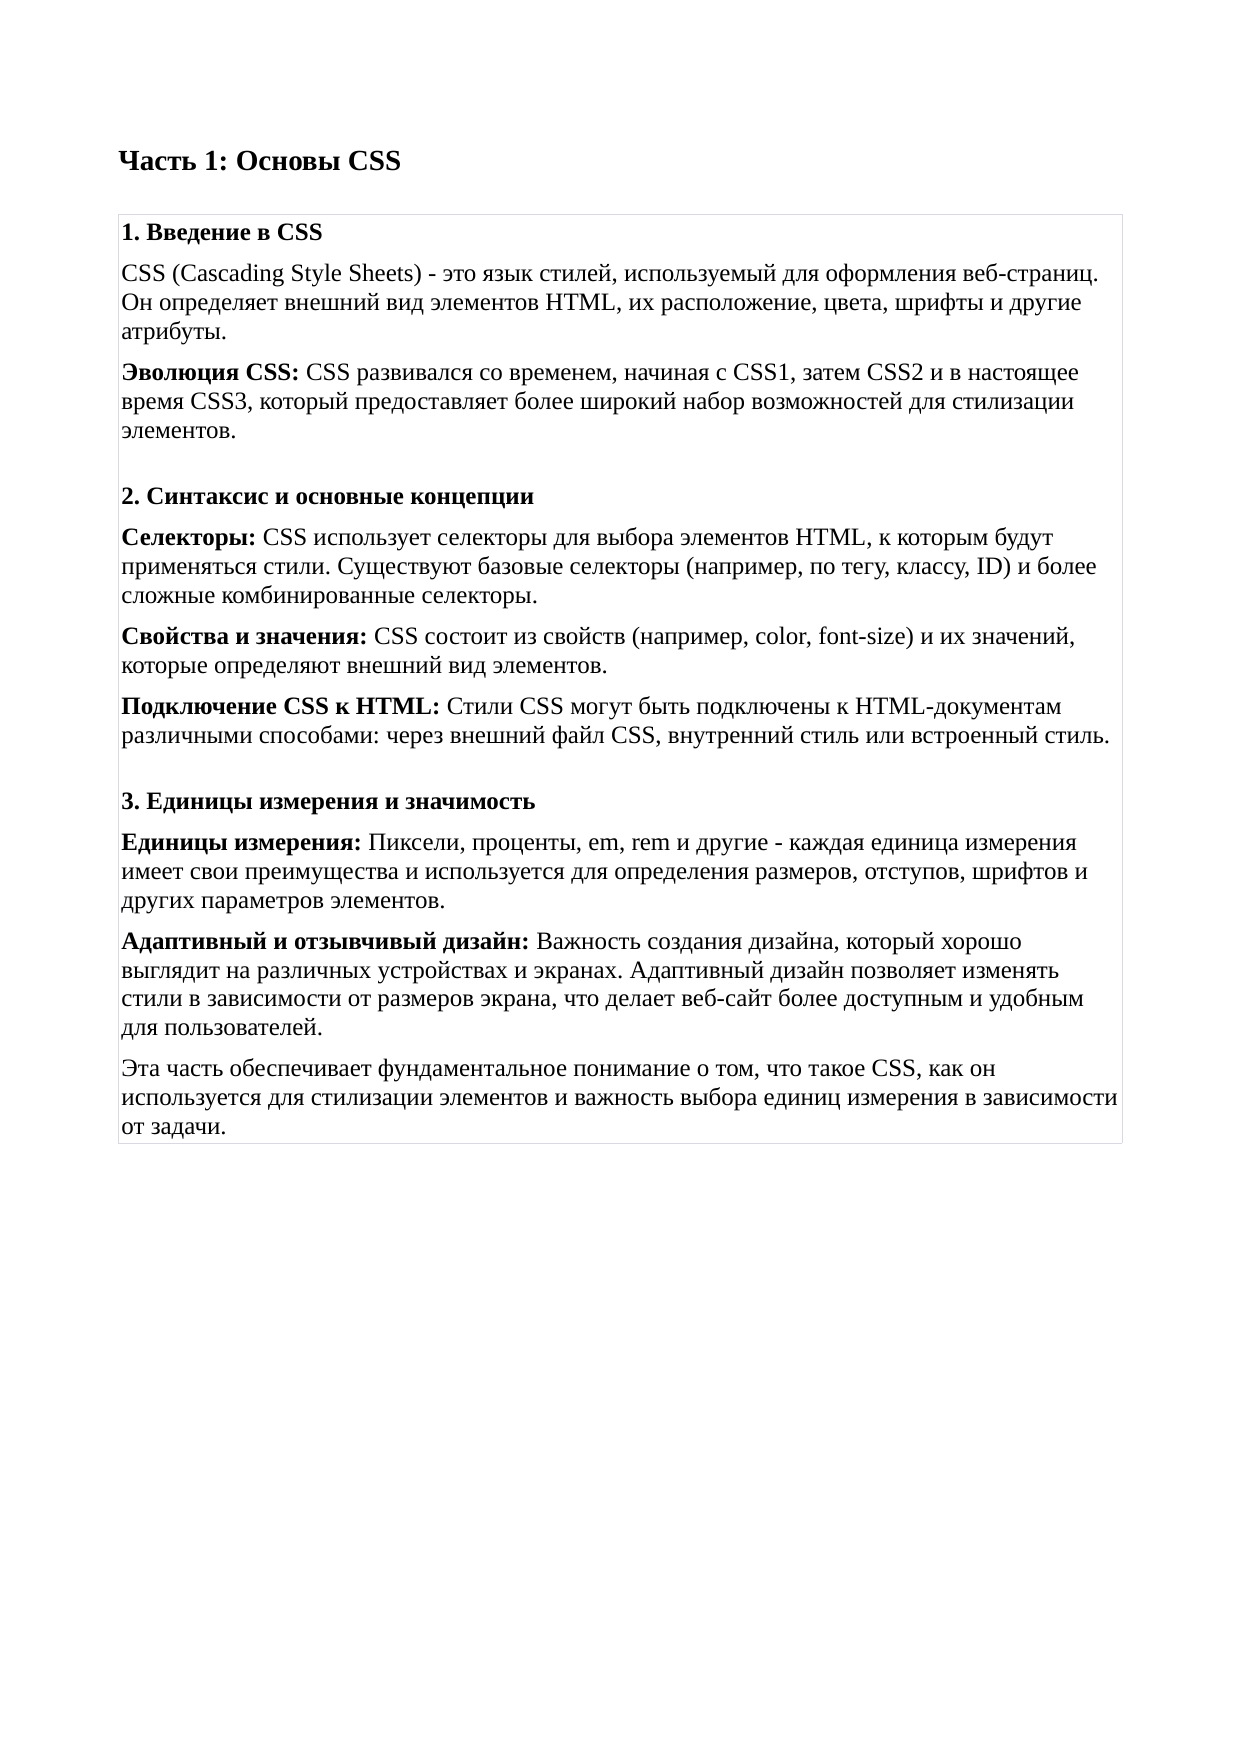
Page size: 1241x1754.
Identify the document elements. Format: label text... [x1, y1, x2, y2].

subtitle 2. Синтаксис и основные концепции [119, 478, 1122, 510]
text Селекторы: CSS использует селекторы для выбора элементов HTML, к которым будут применяться стили. Существуют базовые селекторы (например, по тегу, классу, ID) и более сложные комбинированные селекторы. [119, 519, 1122, 608]
text CSS (Cascading Style Sheets) - это язык стилей, используемый для оформления веб-страниц. Он определяет внешний вид элементов HTML, их расположение, цвета, шрифты и другие атрибуты. [119, 255, 1122, 345]
text Свойства и значения: CSS состоит из свойств (например, color, font-size) и их значений, которые определяют внешний вид элементов. [119, 618, 1122, 678]
subtitle 3. Единицы измерения и значимость [119, 783, 1122, 815]
subtitle Часть 1: Основы CSS [118, 143, 1122, 177]
text Единицы измерения: Пиксели, проценты, em, rem и другие - каждая единица измерения имеет свои преимущества и используется для определения размеров, отступов, шрифтов и других параметров элементов. [119, 824, 1122, 913]
subtitle 1. Введение в CSS [119, 215, 1122, 246]
text Эволюция CSS: CSS развивался со временем, начиная с CSS1, затем CSS2 и в настоящее время CSS3, который предоставляет более широкий набор возможностей для стилизации элементов. [119, 354, 1122, 443]
text Эта часть обеспечивает фундаментальное понимание о том, что такое CSS, как он используется для стилизации элементов и важность выбора единиц измерения в зависимости от задачи. [119, 1050, 1122, 1143]
text Подключение CSS к HTML: Стили CSS могут быть подключены к HTML-документам различными способами: через внешний файл CSS, внутренний стиль или встроенный стиль. [119, 688, 1122, 748]
text Адаптивный и отзывчивый дизайн: Важность создания дизайна, который хорошо выглядит на различных устройствах и экранах. Адаптивный дизайн позволяет изменять стили в зависимости от размеров экрана, что делает веб-сайт более доступным и удобным для пользователей. [119, 923, 1122, 1041]
